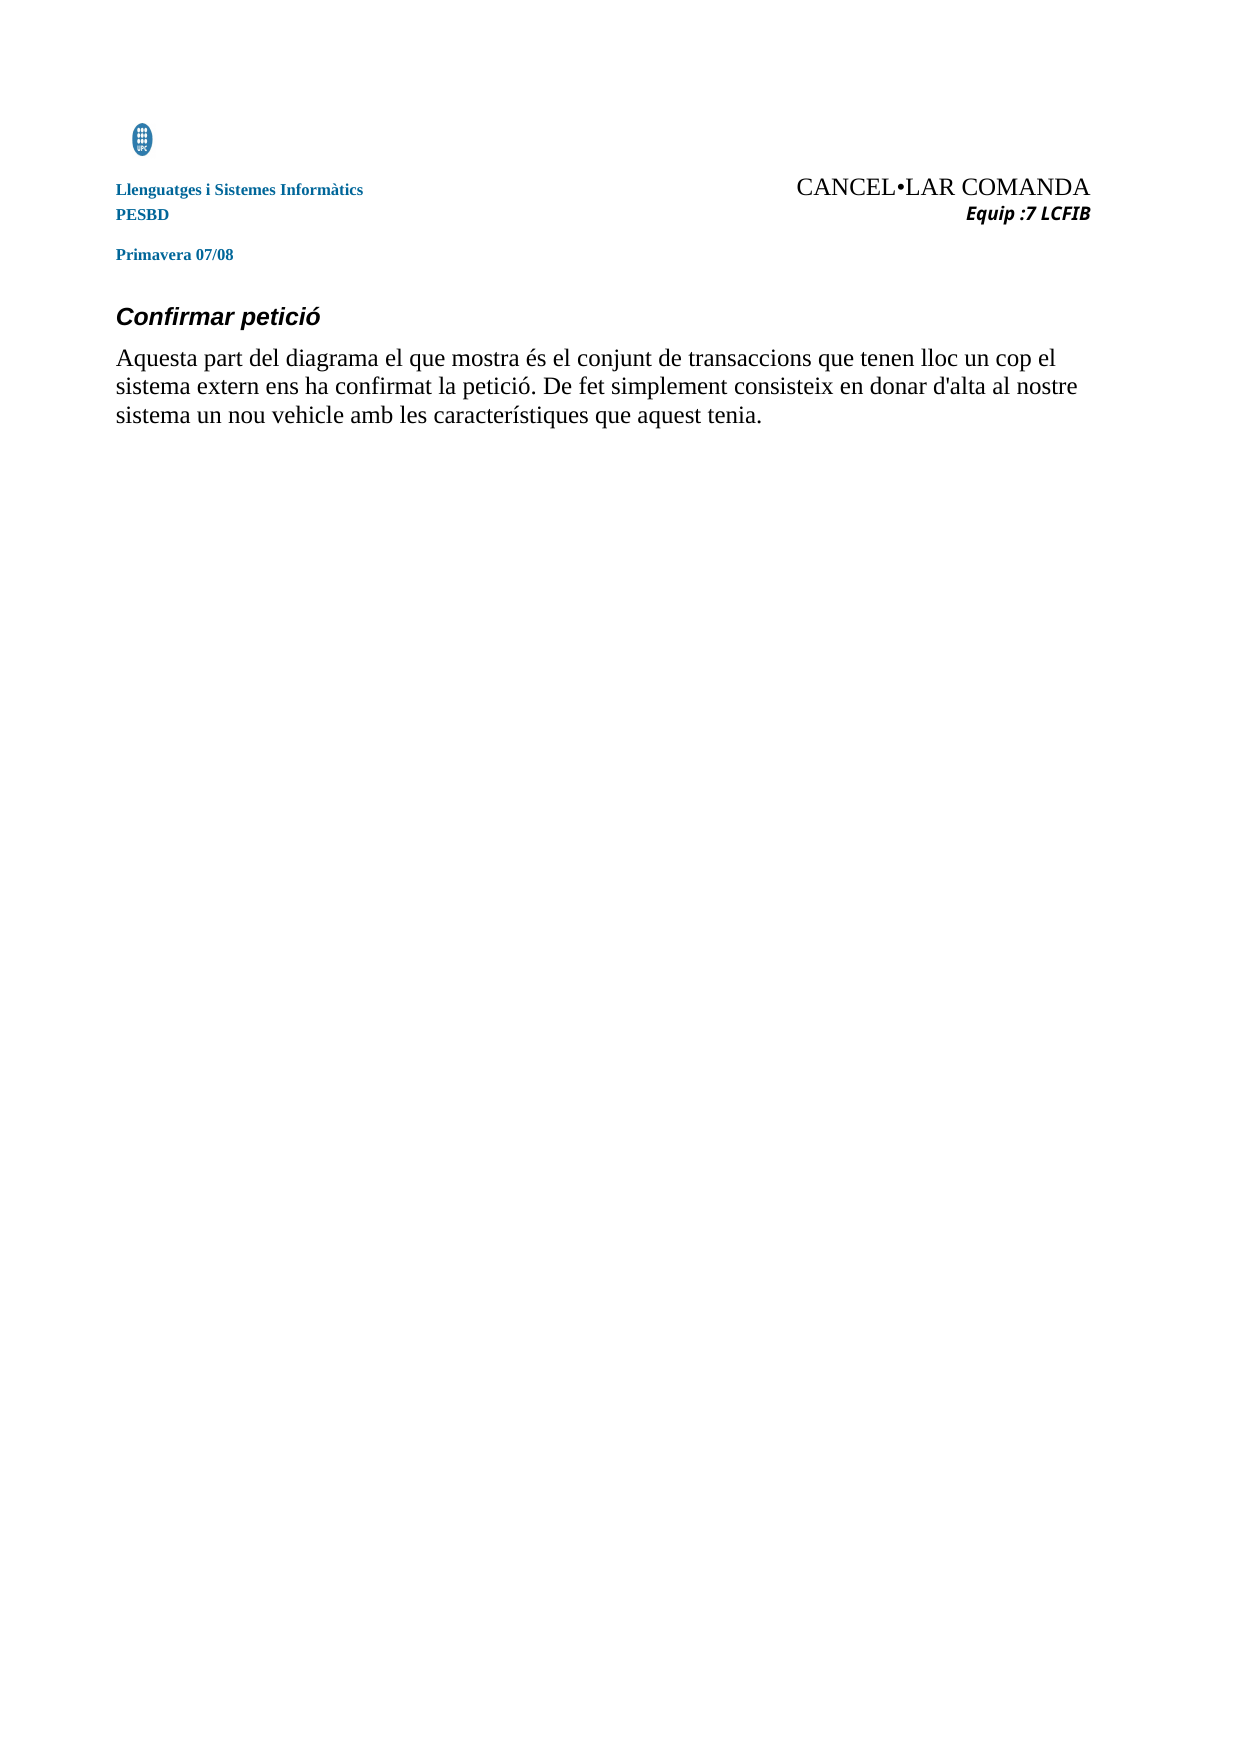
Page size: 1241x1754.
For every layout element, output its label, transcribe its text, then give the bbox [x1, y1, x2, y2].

subtitle Confirmar petició [116, 302, 1102, 330]
text Aquesta part del diagrama el que mostra és el conjunt de transaccions que tenen lloc un cop el sistema extern ens ha confirmat la petició. De fet simplement consisteix en donar d'alta al nostre sistema un nou vehicle amb les característiques que aquest tenia. [116, 343, 1102, 429]
